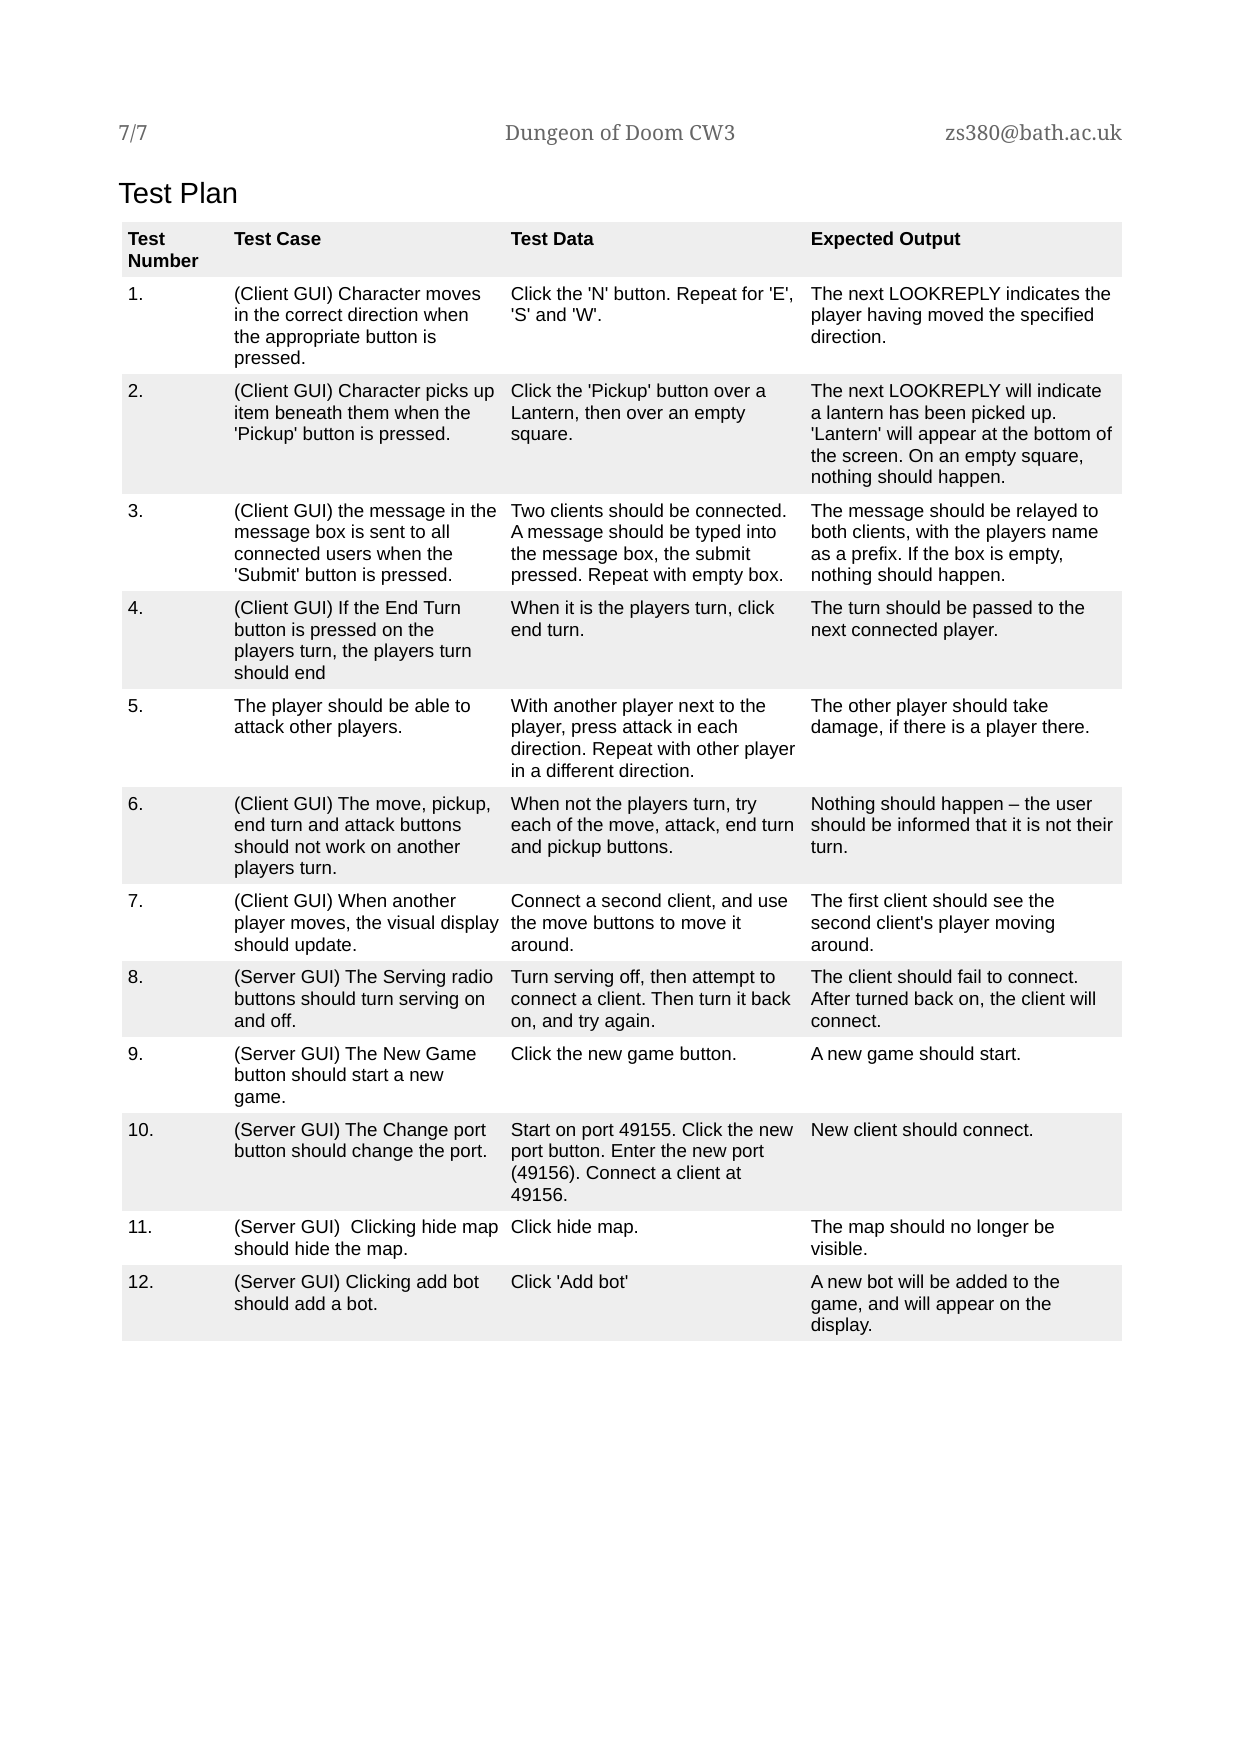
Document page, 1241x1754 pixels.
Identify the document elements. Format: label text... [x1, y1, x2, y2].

table_cell Start on port 49155. Click the new port button. Enter the new port (49156). Connect a client at 49156. [505, 1113, 805, 1211]
table_cell 10. [122, 1113, 228, 1211]
table_cell 1. [122, 277, 228, 374]
table_cell (Server GUI) The New Game button should start a new game. [228, 1037, 505, 1113]
table_cell The message should be relayed to both clients, with the players name as a prefix. If the box is empty, nothing should happen. [805, 494, 1122, 591]
table_cell With another player next to the player, press attack in each direction. Repeat with other player in a different direction. [505, 689, 805, 787]
table_cell The map should no longer be visible. [805, 1211, 1122, 1265]
table_cell Click hide map. [505, 1211, 805, 1265]
table_cell 11. [122, 1211, 228, 1265]
table_cell Turn serving off, then attempt to connect a client. Then turn it back on, and try again. [505, 961, 805, 1037]
table_cell The client should fail to connect. After turned back on, the client will connect. [805, 961, 1122, 1037]
table_cell (Client GUI) The move, pickup, end turn and attack buttons should not work on another players turn. [228, 787, 505, 884]
table_cell 4. [122, 591, 228, 689]
table_cell 5. [122, 689, 228, 787]
subtitle Test Plan [118, 176, 1122, 209]
table_header Test Number [122, 222, 228, 277]
table_header Test Case [228, 222, 505, 277]
table_cell 8. [122, 961, 228, 1037]
table_cell Click the 'N' button. Repeat for 'E', 'S' and 'W'. [505, 277, 805, 374]
table_cell (Client GUI) the message in the message box is sent to all connected users when the 'Submit' button is pressed. [228, 494, 505, 591]
table_header Expected Output [805, 222, 1122, 277]
table_cell (Client GUI) If the End Turn button is pressed on the players turn, the players turn should end [228, 591, 505, 689]
table_cell Click the new game button. [505, 1037, 805, 1113]
table_cell 6. [122, 787, 228, 884]
table_cell Nothing should happen – the user should be informed that it is not their turn. [805, 787, 1122, 884]
table_cell When it is the players turn, click end turn. [505, 591, 805, 689]
table_cell Click 'Add bot' [505, 1265, 805, 1341]
table_cell 12. [122, 1265, 228, 1341]
table_cell (Server GUI) Clicking hide map should hide the map. [228, 1211, 505, 1265]
table_cell 3. [122, 494, 228, 591]
table_cell The first client should see the second client's player moving around. [805, 885, 1122, 961]
table_cell When not the players turn, try each of the move, attack, end turn and pickup buttons. [505, 787, 805, 884]
table_cell (Server GUI) The Change port button should change the port. [228, 1113, 505, 1211]
table_cell (Server GUI) The Serving radio buttons should turn serving on and off. [228, 961, 505, 1037]
table_cell 2. [122, 374, 228, 494]
table_cell (Client GUI) Character picks up item beneath them when the 'Pickup' button is pressed. [228, 374, 505, 494]
table_cell (Server GUI) Clicking add bot should add a bot. [228, 1265, 505, 1341]
table_cell 7. [122, 885, 228, 961]
table_cell New client should connect. [805, 1113, 1122, 1211]
table_cell Two clients should be connected. A message should be typed into the message box, the submit pressed. Repeat with empty box. [505, 494, 805, 591]
table_cell Click the 'Pickup' button over a Lantern, then over an empty square. [505, 374, 805, 494]
table_cell (Client GUI) When another player moves, the visual display should update. [228, 885, 505, 961]
table_header Test Data [505, 222, 805, 277]
table_cell The player should be able to attack other players. [228, 689, 505, 787]
table_cell 9. [122, 1037, 228, 1113]
table_cell The other player should take damage, if there is a player there. [805, 689, 1122, 787]
table_cell The next LOOKREPLY will indicate a lantern has been picked up. 'Lantern' will appear at the bottom of the screen. On an empty square, nothing should happen. [805, 374, 1122, 494]
table_cell Connect a second client, and use the move buttons to move it around. [505, 885, 805, 961]
table_cell A new game should start. [805, 1037, 1122, 1113]
table_cell (Client GUI) Character moves in the correct direction when the appropriate button is pressed. [228, 277, 505, 374]
table_cell The next LOOKREPLY indicates the player having moved the specified direction. [805, 277, 1122, 374]
table_cell A new bot will be added to the game, and will appear on the display. [805, 1265, 1122, 1341]
table_cell The turn should be passed to the next connected player. [805, 591, 1122, 689]
